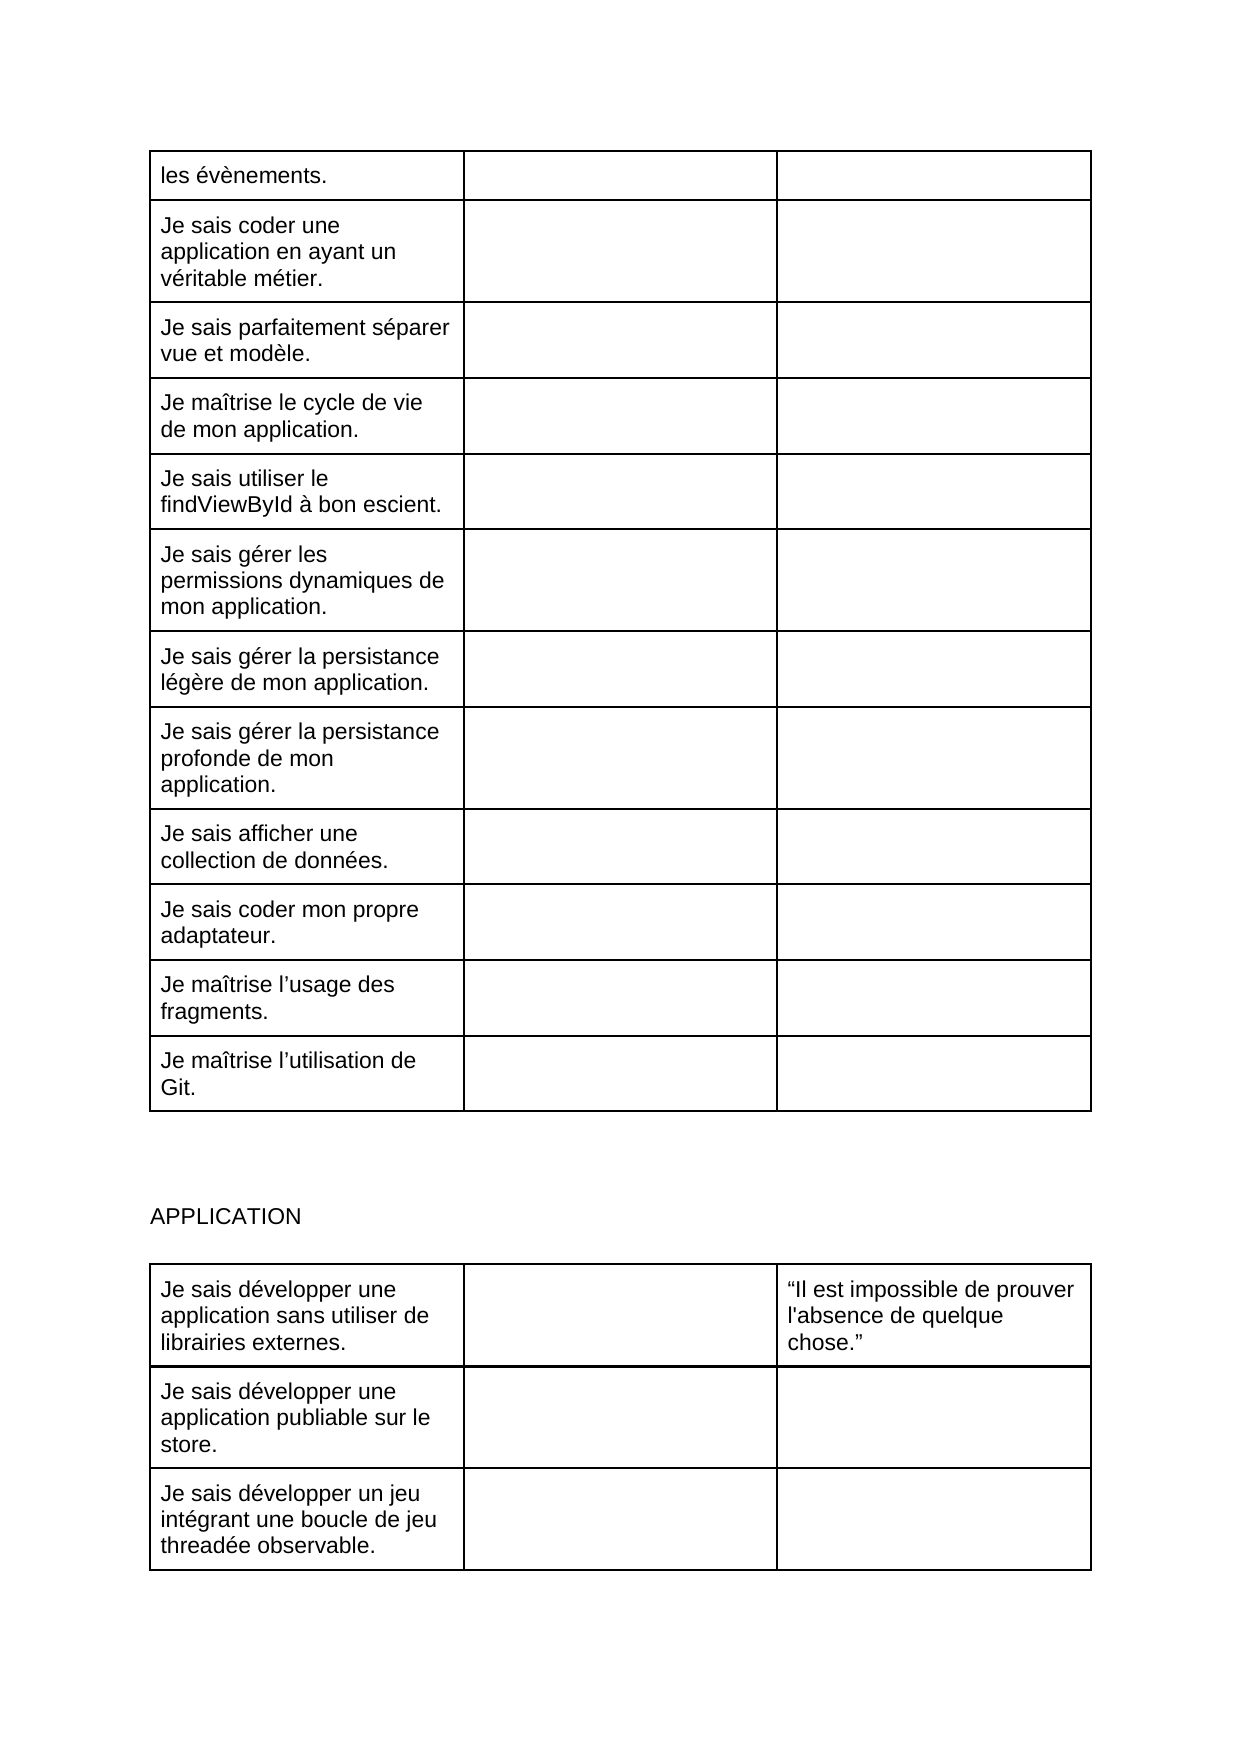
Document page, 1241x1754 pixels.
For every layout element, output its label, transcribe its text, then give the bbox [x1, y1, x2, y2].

table_cell [778, 885, 1090, 959]
table_cell [465, 708, 776, 808]
table_cell Je sais coder une application en ayant un véritable métier. [151, 201, 463, 301]
table_cell Je sais coder mon propre adaptateur. [151, 885, 463, 959]
table_cell [778, 1037, 1090, 1110]
table_cell Je sais gérer la persistance légère de mon application. [151, 632, 463, 706]
table_cell [465, 1368, 776, 1467]
table_cell Je sais gérer la persistance profonde de mon application. [151, 708, 463, 808]
table_cell [778, 1469, 1090, 1569]
table_cell [778, 810, 1090, 883]
table_cell les évènements. [151, 152, 463, 199]
table_cell [778, 379, 1090, 452]
table_cell [778, 455, 1090, 528]
table_cell [465, 152, 776, 199]
table_cell Je sais parfaitement séparer vue et modèle. [151, 303, 463, 377]
table_cell [778, 201, 1090, 301]
table_cell Je maîtrise le cycle de vie de mon application. [151, 379, 463, 452]
table_cell [465, 1469, 776, 1569]
table_cell [465, 961, 776, 1034]
text APPLICATION [150, 1203, 1090, 1229]
table_cell [465, 810, 776, 883]
table_cell [778, 1368, 1090, 1467]
table_cell [778, 708, 1090, 808]
table_cell [465, 1037, 776, 1110]
table_cell Je sais afficher une collection de données. [151, 810, 463, 883]
table_cell [778, 530, 1090, 630]
table_cell Je maîtrise l’usage des fragments. [151, 961, 463, 1034]
table_cell [778, 152, 1090, 199]
table_cell [465, 201, 776, 301]
table_cell [778, 961, 1090, 1034]
table_header [465, 1265, 776, 1365]
table_cell Je sais utiliser le findViewById à bon escient. [151, 455, 463, 528]
table_cell [778, 632, 1090, 706]
table_cell [465, 379, 776, 452]
table_cell Je maîtrise l’utilisation de Git. [151, 1037, 463, 1110]
table_cell Je sais développer une application publiable sur le store. [151, 1368, 463, 1467]
table_cell [465, 632, 776, 706]
table_cell [778, 303, 1090, 377]
table_cell [465, 530, 776, 630]
table_cell Je sais développer un jeu intégrant une boucle de jeu threadée observable. [151, 1469, 463, 1569]
table_cell [465, 455, 776, 528]
table_cell Je sais gérer les permissions dynamiques de mon application. [151, 530, 463, 630]
table_cell [465, 885, 776, 959]
table_header “Il est impossible de prouver l'absence de quelque chose.” [778, 1265, 1090, 1365]
table_cell [465, 303, 776, 377]
table_header Je sais développer une application sans utiliser de librairies externes. [151, 1265, 463, 1365]
